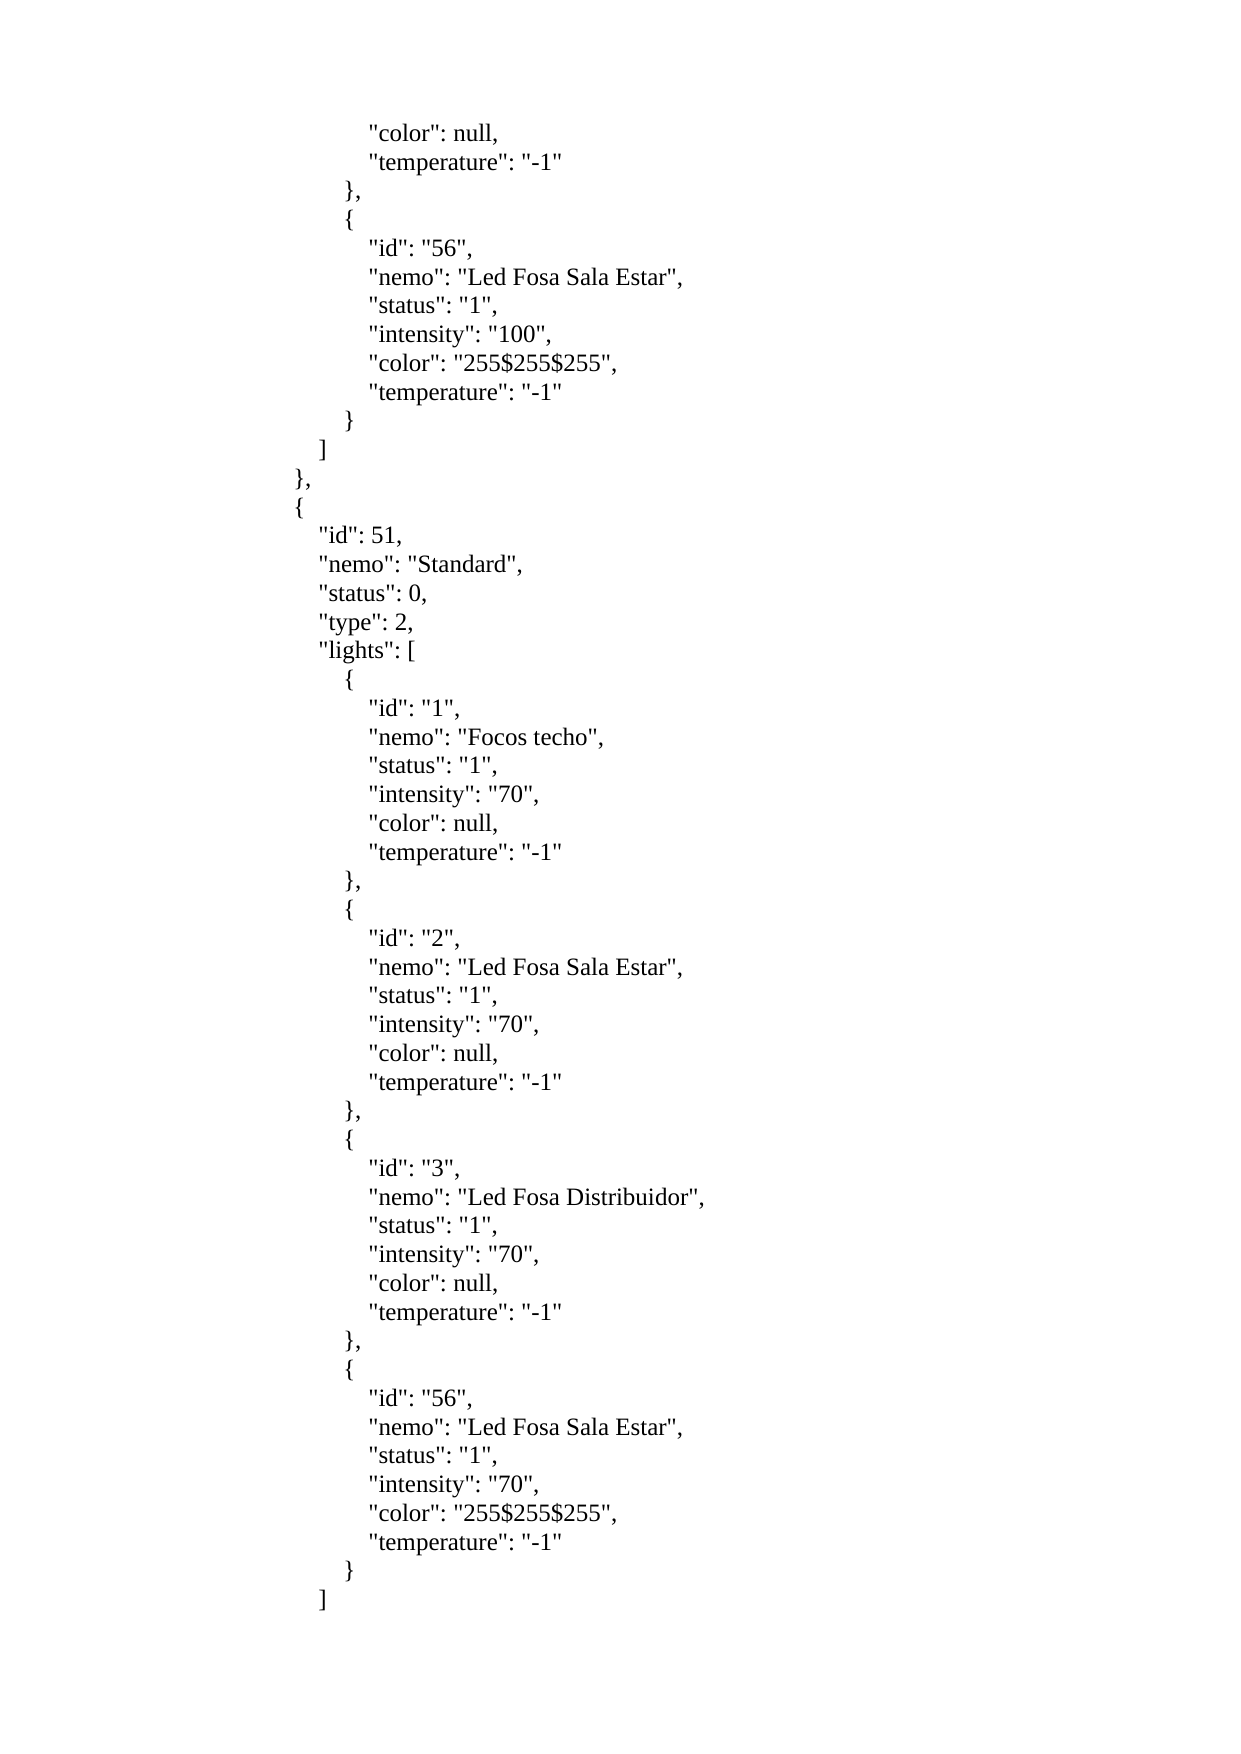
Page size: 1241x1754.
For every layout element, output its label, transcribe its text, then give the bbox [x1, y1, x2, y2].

text { [118, 894, 1122, 923]
text "nemo": "Standard", [118, 549, 1122, 578]
text "temperature": "-1" [118, 1527, 1122, 1556]
text "id": "1", [118, 693, 1122, 722]
text "nemo": "Led Fosa Sala Estar", [118, 952, 1122, 981]
text { [118, 1124, 1122, 1153]
text "id": "2", [118, 923, 1122, 952]
text "status": 0, [118, 578, 1122, 607]
text { [118, 664, 1122, 693]
text "id": "56", [118, 1383, 1122, 1412]
text }, [118, 463, 1122, 492]
text "color": null, [118, 1268, 1122, 1297]
text }, [118, 1096, 1122, 1124]
text } [118, 1556, 1122, 1584]
text "lights": [ [118, 636, 1122, 664]
text ] [118, 1584, 1122, 1613]
text "nemo": "Led Fosa Sala Estar", [118, 262, 1122, 291]
text "temperature": "-1" [118, 377, 1122, 406]
text ] [118, 434, 1122, 463]
text "id": "3", [118, 1153, 1122, 1182]
text "type": 2, [118, 607, 1122, 636]
text "nemo": "Focos techo", [118, 722, 1122, 751]
text } [118, 406, 1122, 434]
text "color": "255$255$255", [118, 1498, 1122, 1527]
text "status": "1", [118, 291, 1122, 319]
text { [118, 492, 1122, 521]
text "id": "56", [118, 233, 1122, 262]
text "nemo": "Led Fosa Sala Estar", [118, 1412, 1122, 1441]
text { [118, 204, 1122, 233]
text "color": null, [118, 118, 1122, 147]
text "color": null, [118, 1038, 1122, 1067]
text "temperature": "-1" [118, 837, 1122, 866]
text "status": "1", [118, 751, 1122, 779]
text "intensity": "70", [118, 1469, 1122, 1498]
text }, [118, 866, 1122, 894]
text "intensity": "70", [118, 1239, 1122, 1268]
text { [118, 1354, 1122, 1383]
text "id": 51, [118, 521, 1122, 549]
text "status": "1", [118, 981, 1122, 1009]
text "temperature": "-1" [118, 1067, 1122, 1096]
text "temperature": "-1" [118, 1297, 1122, 1326]
text "color": "255$255$255", [118, 348, 1122, 377]
text "status": "1", [118, 1211, 1122, 1239]
text "color": null, [118, 808, 1122, 837]
text }, [118, 1326, 1122, 1354]
text "nemo": "Led Fosa Distribuidor", [118, 1182, 1122, 1211]
text "intensity": "70", [118, 779, 1122, 808]
text "temperature": "-1" [118, 147, 1122, 176]
text "intensity": "70", [118, 1009, 1122, 1038]
text "intensity": "100", [118, 319, 1122, 348]
text }, [118, 176, 1122, 204]
text "status": "1", [118, 1441, 1122, 1469]
